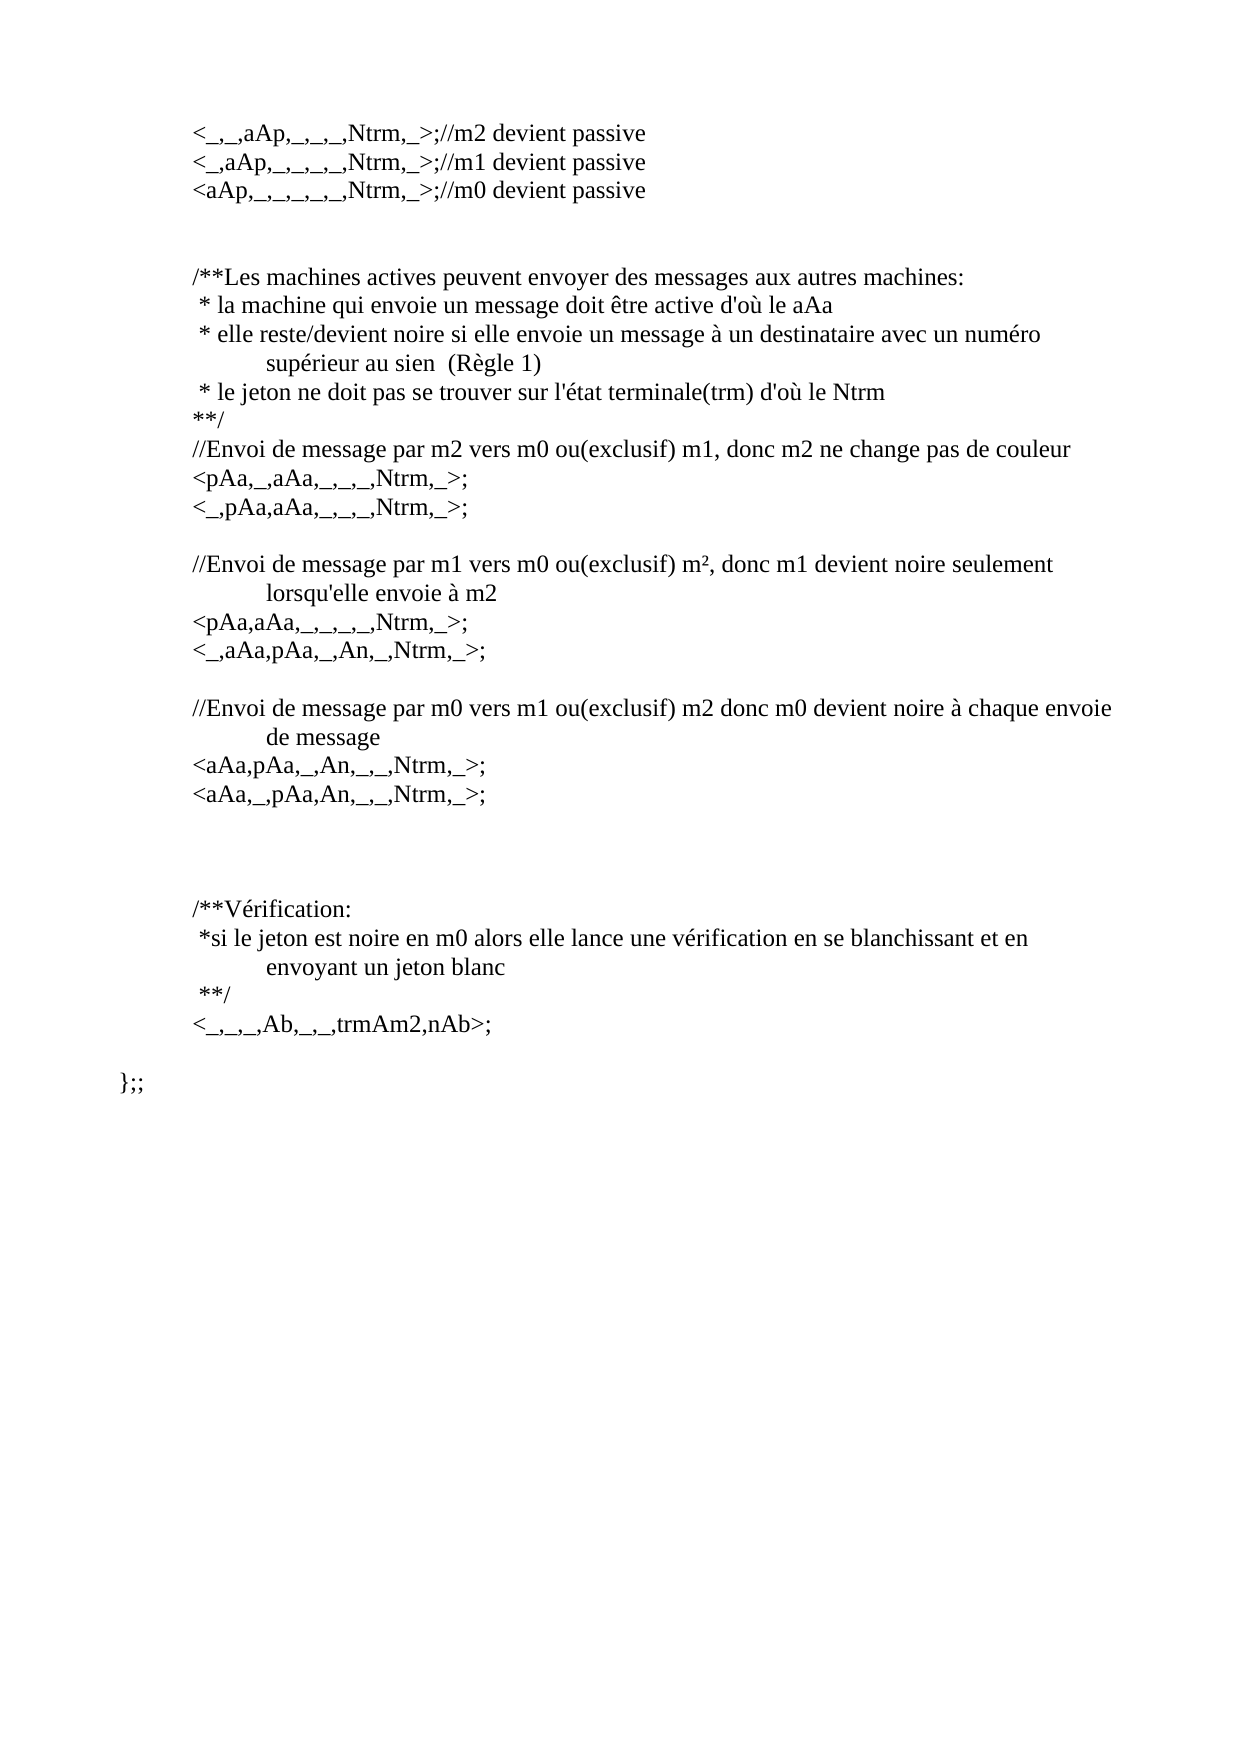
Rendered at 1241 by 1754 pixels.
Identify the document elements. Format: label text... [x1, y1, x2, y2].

text };; [118, 1067, 1122, 1096]
text <_,pAa,aAa,_,_,_,Ntrm,_>; [118, 492, 1122, 521]
text <_,aAp,_,_,_,_,Ntrm,_>;//m1 devient passive [118, 147, 1122, 176]
text <pAa,aAa,_,_,_,_,Ntrm,_>; [118, 607, 1122, 636]
text **/ [118, 981, 1122, 1009]
text <aAa,pAa,_,An,_,_,Ntrm,_>; [118, 751, 1122, 779]
text **/ [118, 406, 1122, 434]
text <pAa,_,aAa,_,_,_,Ntrm,_>; [118, 463, 1122, 492]
text /**Vérification: [118, 894, 1122, 923]
text //Envoi de message par m2 vers m0 ou(exclusif) m1, donc m2 ne change pas de couleur [118, 434, 1122, 463]
text //Envoi de message par m1 vers m0 ou(exclusif) m², donc m1 devient noire seulement lorsqu'elle envoie à m2 [118, 549, 1122, 607]
text //Envoi de message par m0 vers m1 ou(exclusif) m2 donc m0 devient noire à chaque envoie de message [118, 693, 1122, 751]
text <_,aAa,pAa,_,An,_,Ntrm,_>; [118, 636, 1122, 664]
text <aAa,_,pAa,An,_,_,Ntrm,_>; [118, 779, 1122, 808]
text * elle reste/devient noire si elle envoie un message à un destinataire avec un numéro supérieur au sien (Règle 1) [118, 319, 1122, 377]
text * la machine qui envoie un message doit être active d'où le aAa [118, 291, 1122, 319]
text *si le jeton est noire en m0 alors elle lance une vérification en se blanchissant et en envoyant un jeton blanc [118, 923, 1122, 981]
text <_,_,aAp,_,_,_,Ntrm,_>;//m2 devient passive [118, 118, 1122, 147]
text <_,_,_,Ab,_,_,trmAm2,nAb>; [118, 1009, 1122, 1038]
text * le jeton ne doit pas se trouver sur l'état terminale(trm) d'où le Ntrm [118, 377, 1122, 406]
text /**Les machines actives peuvent envoyer des messages aux autres machines: [118, 262, 1122, 291]
text <aAp,_,_,_,_,_,Ntrm,_>;//m0 devient passive [118, 176, 1122, 204]
